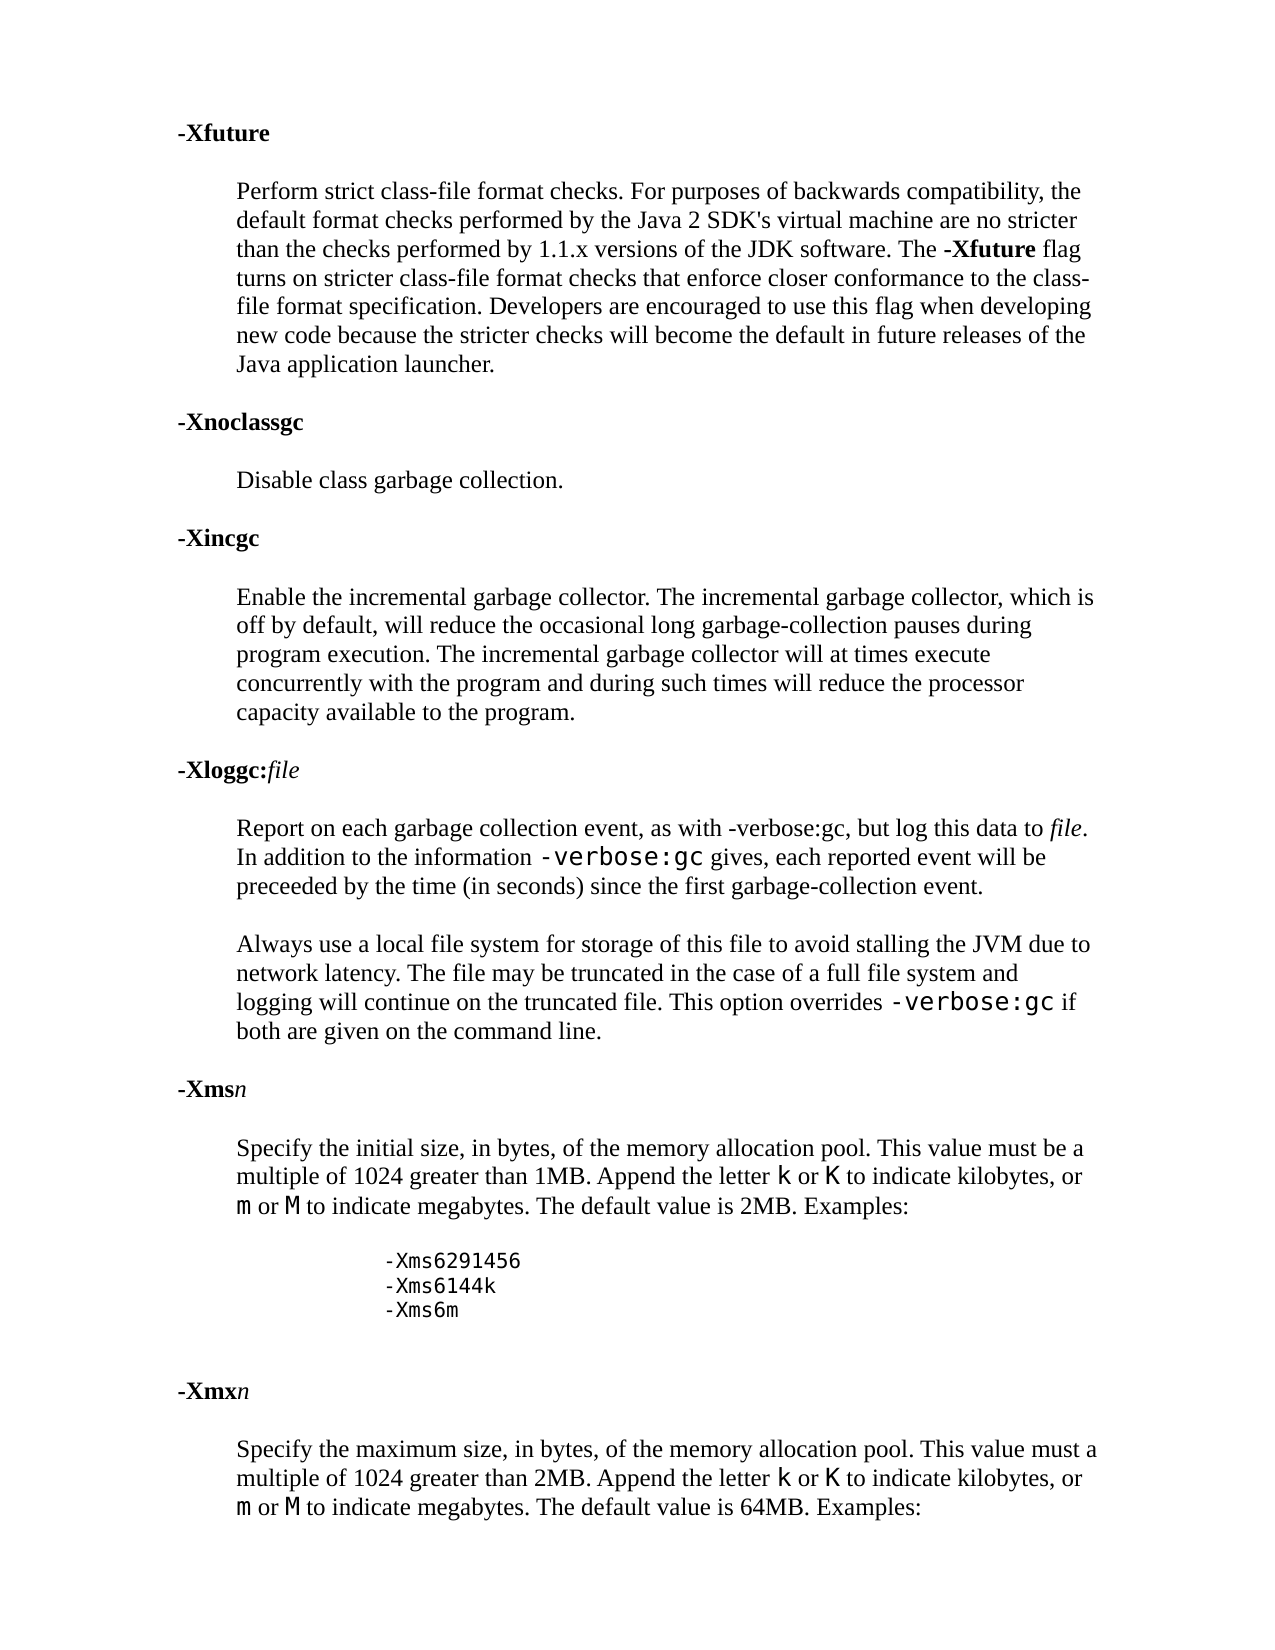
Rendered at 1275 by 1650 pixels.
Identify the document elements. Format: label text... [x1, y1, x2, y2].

text -Xms6291456 [295, 1249, 1039, 1274]
list Enable the incremental garbage collector. The incremental garbage collector, which is off by default, will reduce the occasional long garbage-collection pauses during program execution. The incremental garbage collector will at times execute concurrently with the program and during such times will reduce the processor capacity available to the program. [236, 582, 1098, 726]
list Specify the initial size, in bytes, of the memory allocation pool. This value must be a multiple of 1024 greater than 1MB. Append the letter k or K to indicate kilobytes, or m or M to indicate megabytes. The default value is 2MB. Examples: [236, 1133, 1098, 1220]
list Specify the maximum size, in bytes, of the memory allocation pool. This value must a multiple of 1024 greater than 2MB. Append the letter k or K to indicate kilobytes, or m or M to indicate megabytes. The default value is 64MB. Examples: [236, 1434, 1098, 1522]
text -Xms6m [295, 1298, 1039, 1322]
subtitle -Xmxn [177, 1376, 1098, 1405]
list Always use a local file system for storage of this file to avoid stalling the JVM due to network latency. The file may be truncated in the case of a full file system and logging will continue on the truncated file. This option overrides -verbose:gc if both are given on the command line. [236, 929, 1098, 1045]
subtitle -Xmsn [177, 1074, 1098, 1103]
text -Xms6144k [295, 1274, 1039, 1298]
list Perform strict class-file format checks. For purposes of backwards compatibility, the default format checks performed by the Java 2 SDK's virtual machine are no stricter than the checks performed by 1.1.x versions of the JDK software. The -Xfuture flag turns on stricter class-file format checks that enforce closer conformance to the class-file format specification. Developers are encouraged to use this flag when developing new code because the stricter checks will become the default in future releases of the Java application launcher. [236, 176, 1098, 378]
list Report on each garbage collection event, as with -verbose:gc, but log this data to file. In addition to the information -verbose:gc gives, each reported event will be preceeded by the time (in seconds) since the first garbage-collection event. [236, 813, 1098, 900]
subtitle -Xnoclassgc [177, 407, 1098, 436]
subtitle -Xincgc [177, 523, 1098, 552]
list Disable class garbage collection. [236, 465, 1098, 494]
subtitle -Xfuture [177, 118, 1098, 147]
subtitle -Xloggc:file [177, 755, 1098, 784]
